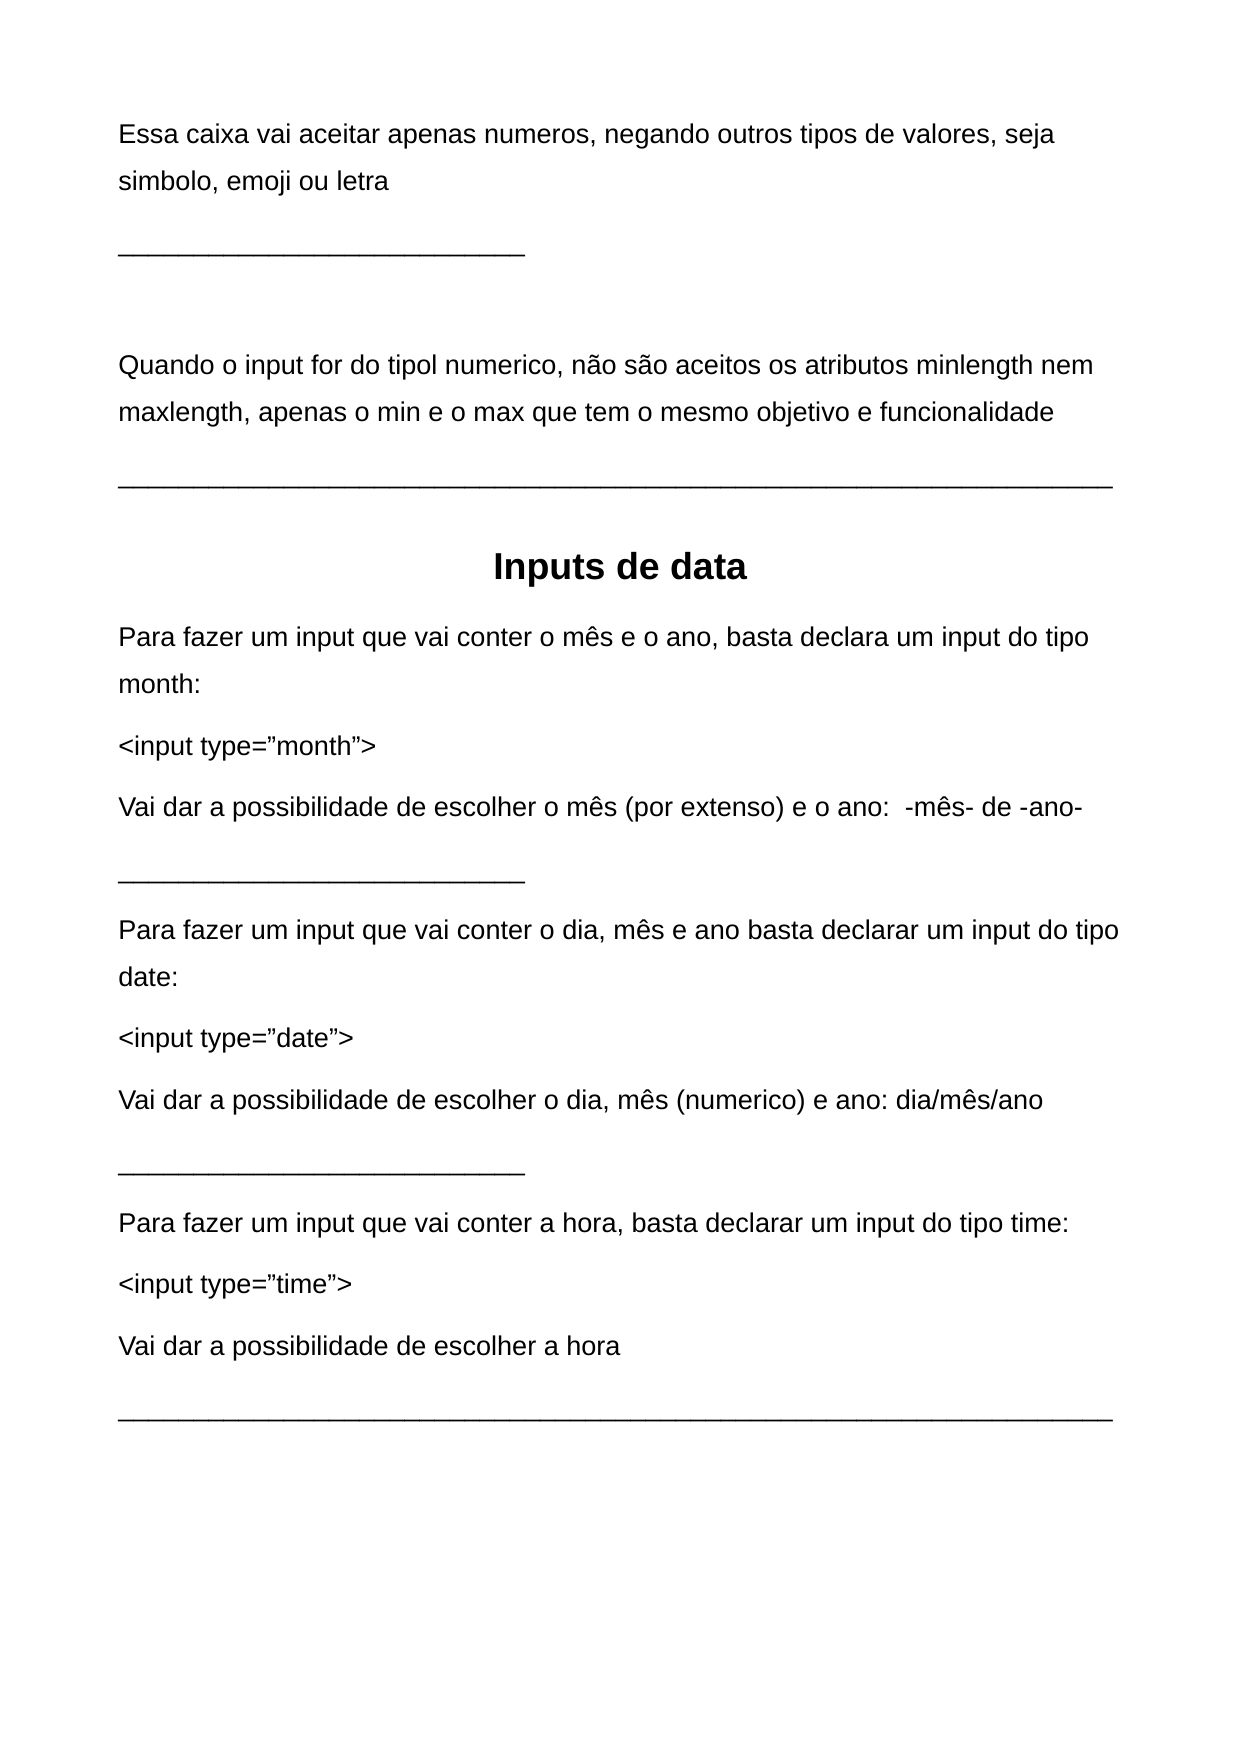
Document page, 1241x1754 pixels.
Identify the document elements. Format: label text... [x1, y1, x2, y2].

text <input type=”month”> [118, 730, 1122, 761]
text Para fazer um input que vai conter a hora, basta declarar um input do tipo time: [118, 1207, 1122, 1238]
text __________________________________________________________________ [118, 1391, 1122, 1422]
text Vai dar a possibilidade de escolher o mês (por extenso) e o ano: -mês- de -ano- [118, 791, 1122, 822]
text Para fazer um input que vai conter o dia, mês e ano basta declarar um input do tipo date: [118, 914, 1122, 992]
text Para fazer um input que vai conter o mês e o ano, basta declara um input do tipo month: [118, 621, 1122, 699]
text Vai dar a possibilidade de escolher o dia, mês (numerico) e ano: dia/mês/ano [118, 1084, 1122, 1115]
text ___________________________ [118, 226, 1122, 258]
text __________________________________________________________________ [118, 458, 1122, 489]
text ___________________________ [118, 853, 1122, 884]
text <input type=”date”> [118, 1022, 1122, 1054]
text Quando o input for do tipol numerico, não são aceitos os atributos minlength nem maxlength, apenas o min e o max que tem o mesmo objetivo e funcionalidade [118, 349, 1122, 427]
text ___________________________ [118, 1145, 1122, 1177]
text <input type=”time”> [118, 1268, 1122, 1299]
text Essa caixa vai aceitar apenas numeros, negando outros tipos de valores, seja simbolo, emoji ou letra [118, 118, 1122, 196]
text Vai dar a possibilidade de escolher a hora [118, 1330, 1122, 1361]
subtitle Inputs de data [118, 544, 1122, 587]
